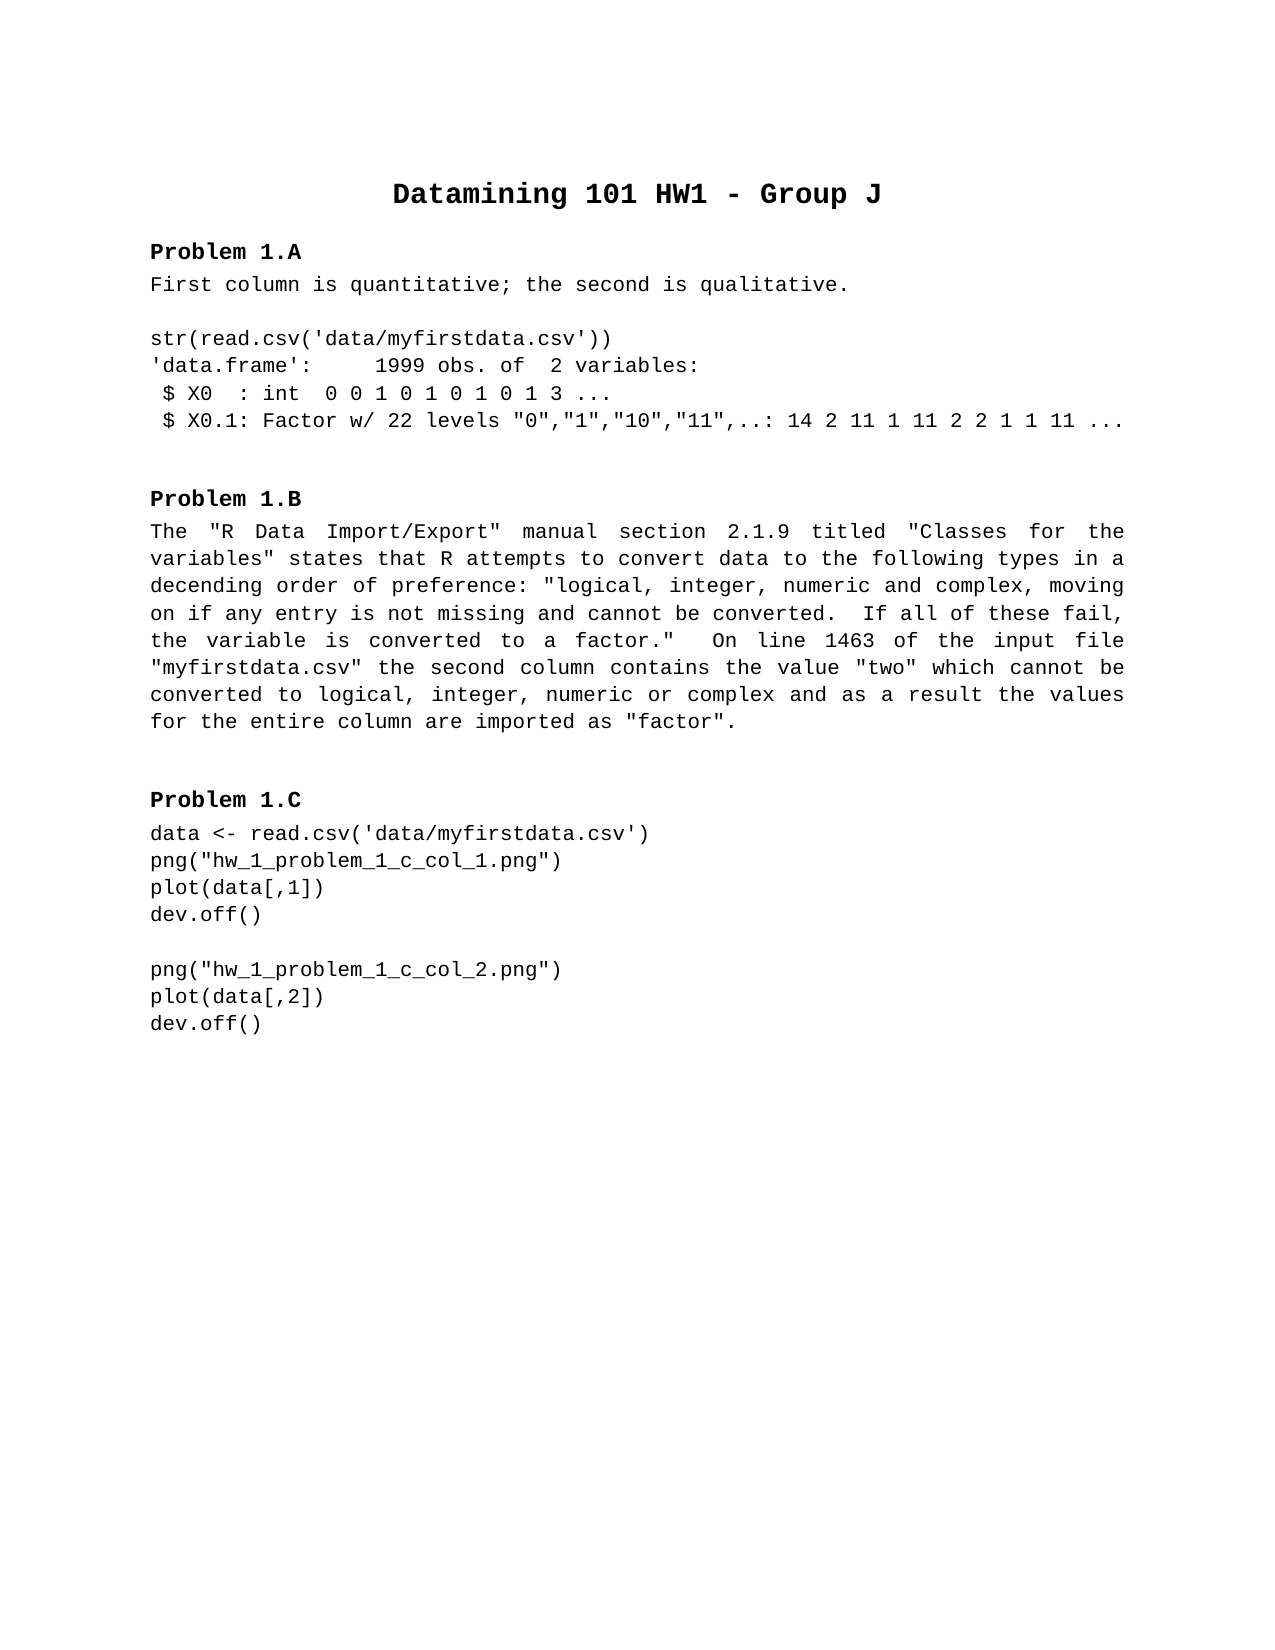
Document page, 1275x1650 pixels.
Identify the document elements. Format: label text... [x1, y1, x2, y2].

text 'data.frame': 1999 obs. of 2 variables: [150, 356, 1125, 379]
text data <- read.csv('data/myfirstdata.csv') [150, 823, 1125, 846]
subtitle Problem 1.A [150, 240, 1125, 266]
text First column is quantitative; the second is qualitative. [150, 274, 1125, 298]
text png("hw_1_problem_1_c_col_1.png") [150, 850, 1125, 873]
text plot(data[,1]) [150, 877, 1125, 901]
subtitle Datamining 101 HW1 - Group J [150, 179, 1125, 212]
subtitle Problem 1.C [150, 789, 1125, 815]
subtitle Problem 1.B [150, 487, 1125, 513]
text $ X0.1: Factor w/ 22 levels "0","1","10","11",..: 14 2 11 1 11 2 2 1 1 11 ... [150, 410, 1125, 433]
text $ X0 : int 0 0 1 0 1 0 1 0 1 3 ... [150, 383, 1125, 406]
text The "R Data Import/Export" manual section 2.1.9 titled "Classes for the variables" states that R attempts to convert data to the following types in a decending order of preference: "logical, integer, numeric and complex, moving on if any entry is not missing and cannot be converted. If all of these fail, the variable is converted to a factor." On line 1463 of the input file "myfirstdata.csv" the second column contains the value "two" which cannot be converted to logical, integer, numeric or complex and as a result the values for the entire column are imported as "factor". [150, 521, 1125, 735]
text png("hw_1_problem_1_c_col_2.png") [150, 959, 1125, 982]
text plot(data[,2]) [150, 986, 1125, 1009]
text dev.off() [150, 904, 1125, 928]
text str(read.csv('data/myfirstdata.csv')) [150, 328, 1125, 352]
text dev.off() [150, 1013, 1125, 1037]
